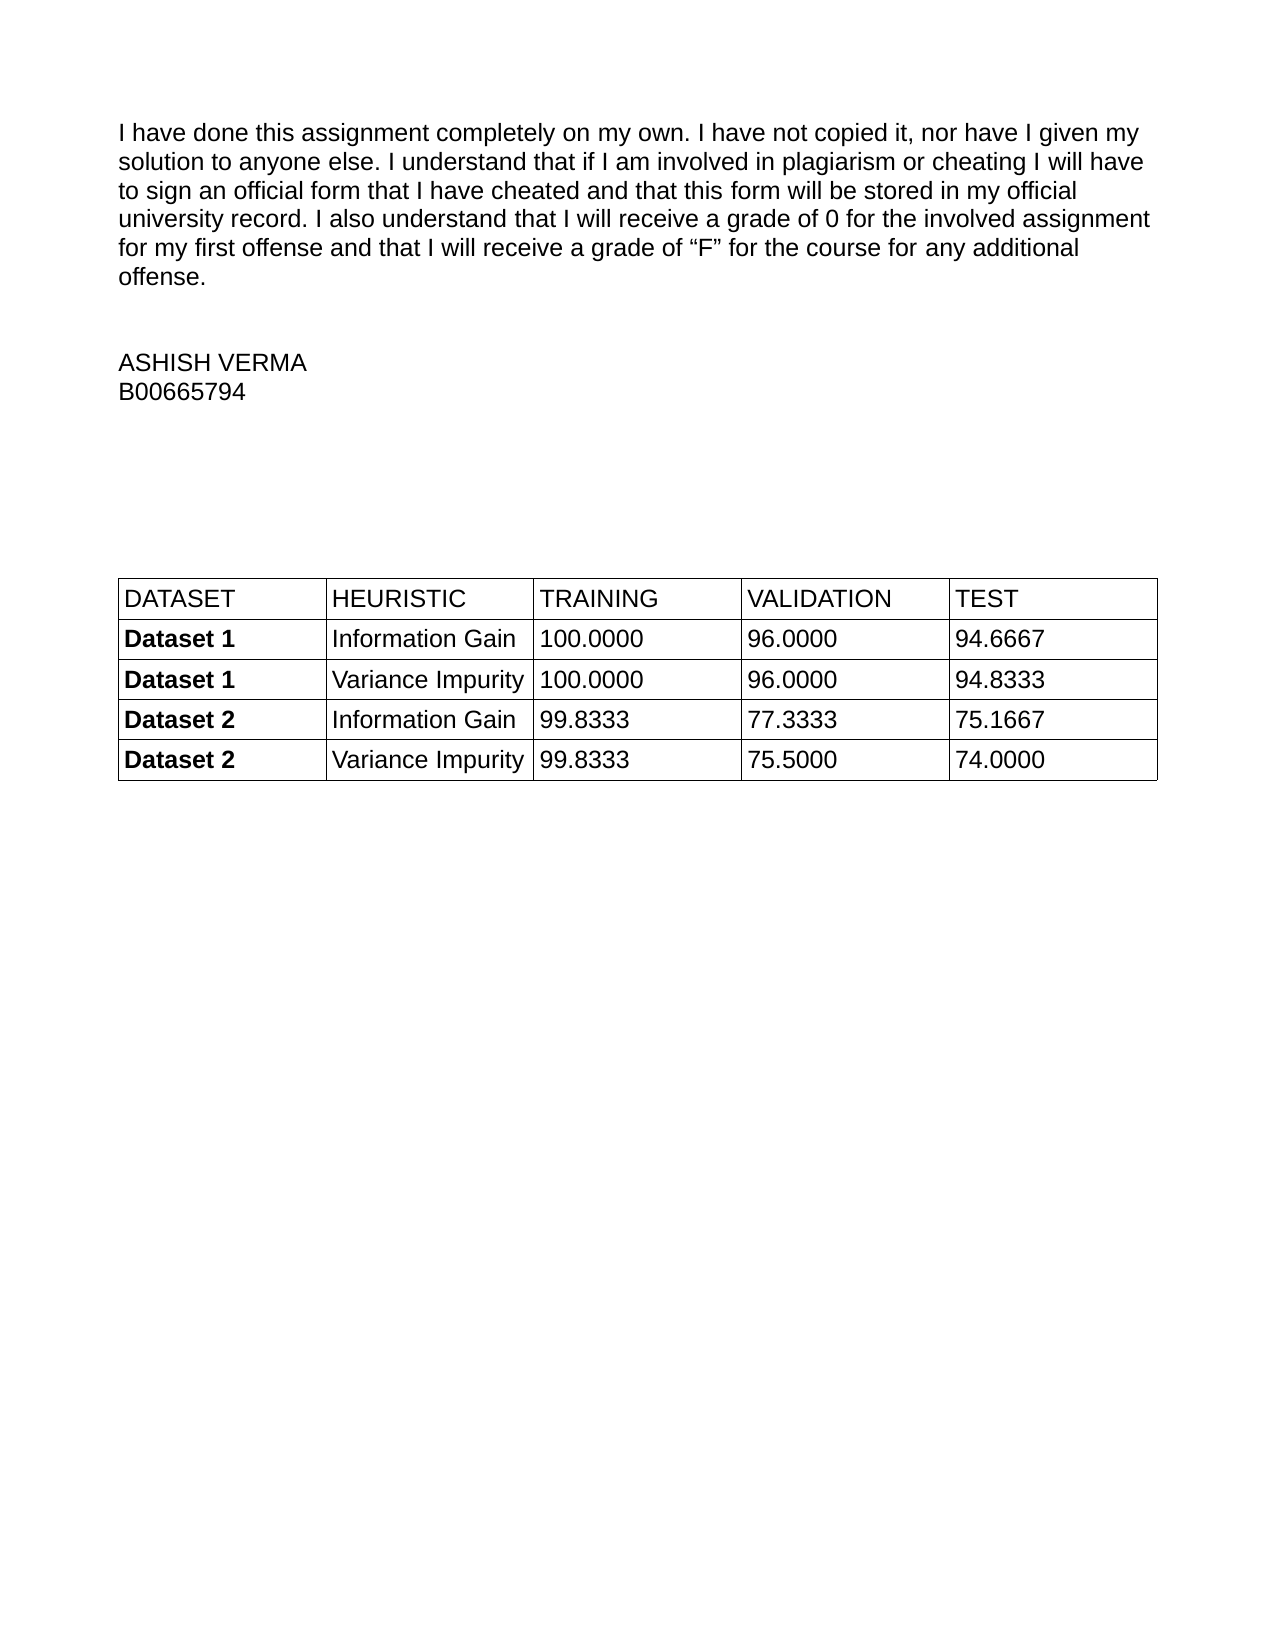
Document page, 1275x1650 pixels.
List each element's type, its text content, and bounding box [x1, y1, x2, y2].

table_header TEST [950, 579, 1157, 618]
table_cell Dataset 1 [119, 660, 326, 699]
table_cell 96.0000 [742, 620, 949, 659]
table_cell 94.8333 [950, 660, 1157, 699]
table_cell Information Gain [327, 700, 533, 739]
table_cell Dataset 1 [119, 620, 326, 659]
table_cell Dataset 2 [119, 700, 326, 739]
table_cell Information Gain [327, 620, 533, 659]
table_cell 99.8333 [534, 740, 741, 780]
table_header TRAINING [534, 579, 741, 618]
table_cell 74.0000 [950, 740, 1157, 780]
table_header HEURISTIC [327, 579, 533, 618]
table_cell Variance Impurity [327, 660, 533, 699]
text ASHISH VERMA [118, 348, 1157, 377]
table_cell 77.3333 [742, 700, 949, 739]
text B00665794 [118, 377, 1157, 406]
table_header DATASET [119, 579, 326, 618]
table_cell 94.6667 [950, 620, 1157, 659]
table_cell Variance Impurity [327, 740, 533, 780]
text I have done this assignment completely on my own. I have not copied it, nor have I given my solution to anyone else. I understand that if I am involved in plagiarism or cheating I will have to sign an official form that I have cheated and that this form will be stored in my official university record. I also understand that I will receive a grade of 0 for the involved assignment for my first offense and that I will receive a grade of “F” for the course for any additional offense. [118, 118, 1157, 291]
table_cell 75.5000 [742, 740, 949, 780]
table_cell 99.8333 [534, 700, 741, 739]
table_cell 96.0000 [742, 660, 949, 699]
table_header VALIDATION [742, 579, 949, 618]
table_cell 100.0000 [534, 660, 741, 699]
table_cell Dataset 2 [119, 740, 326, 780]
table_cell 75.1667 [950, 700, 1157, 739]
table_cell 100.0000 [534, 620, 741, 659]
